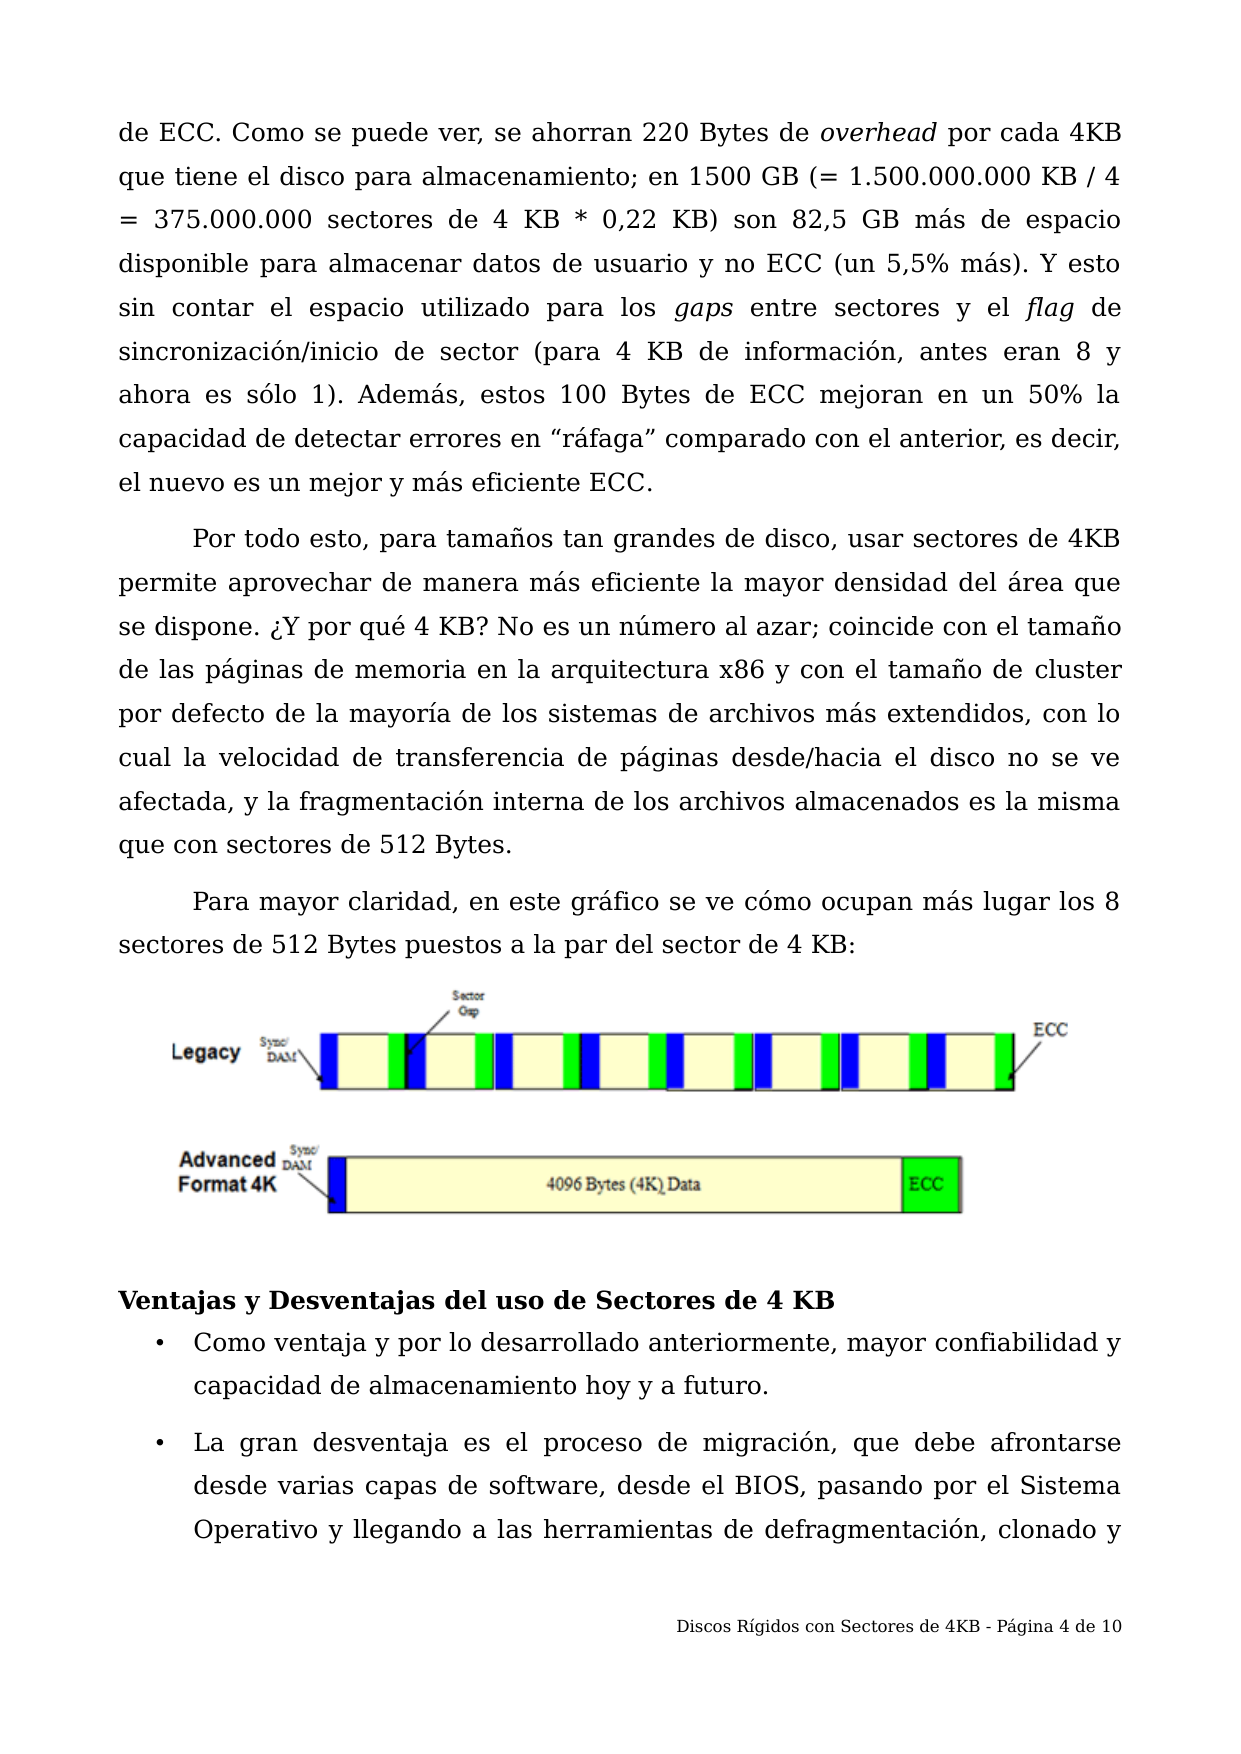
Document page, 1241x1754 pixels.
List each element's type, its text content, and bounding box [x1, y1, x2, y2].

text Por todo esto, para tamaños tan grandes de disco, usar sectores de 4KB permite aprovechar de manera más eficiente la mayor densidad del área que se dispone. ¿Y por qué 4 KB? No es un número al azar; coincide con el tamaño de las páginas de memoria en la arquitectura x86 y con el tamaño de cluster por defecto de la mayoría de los sistemas de archivos más extendidos, con lo cual la velocidad de transferencia de páginas desde/hacia el disco no se ve afectada, y la fragmentación interna de los archivos almacenados es la misma que con sectores de 512 Bytes. [118, 524, 1122, 860]
list La gran desventaja es el proceso de migración, que debe afrontarse desde varias capas de software, desde el BIOS, pasando por el Sistema Operativo y llegando a las herramientas de defragmentación, clonado y [156, 1428, 1122, 1544]
subtitle Ventajas y Desventajas del uso de Sectores de 4 KB [118, 1286, 1122, 1315]
text de ECC. Como se puede ver, se ahorran 220 Bytes de overhead por cada 4KB que tiene el disco para almacenamiento; en 1500 GB (= 1.500.000.000 KB / 4 = 375.000.000 sectores de 4 KB * 0,22 KB) son 82,5 GB más de espacio disponible para almacenar datos de usuario y no ECC (un 5,5% más). Y esto sin contar el espacio utilizado para los gaps entre sectores y el flag de sincronización/inicio de sector (para 4 KB de información, antes eran 8 y ahora es sólo 1). Además, estos 100 Bytes de ECC mejoran en un 50% la capacidad de detectar errores en “ráfaga” comparado con el anterior, es decir, el nuevo es un mejor y más eficiente ECC. [118, 118, 1122, 497]
list Como ventaja y por lo desarrollado anteriormente, mayor confiabilidad y capacidad de almacenamiento hoy y a futuro. [156, 1328, 1122, 1401]
picture [172, 986, 1068, 1220]
text Para mayor claridad, en este gráfico se ve cómo ocupan más lugar los 8 sectores de 512 Bytes puestos a la par del sector de 4 KB: [118, 887, 1122, 960]
